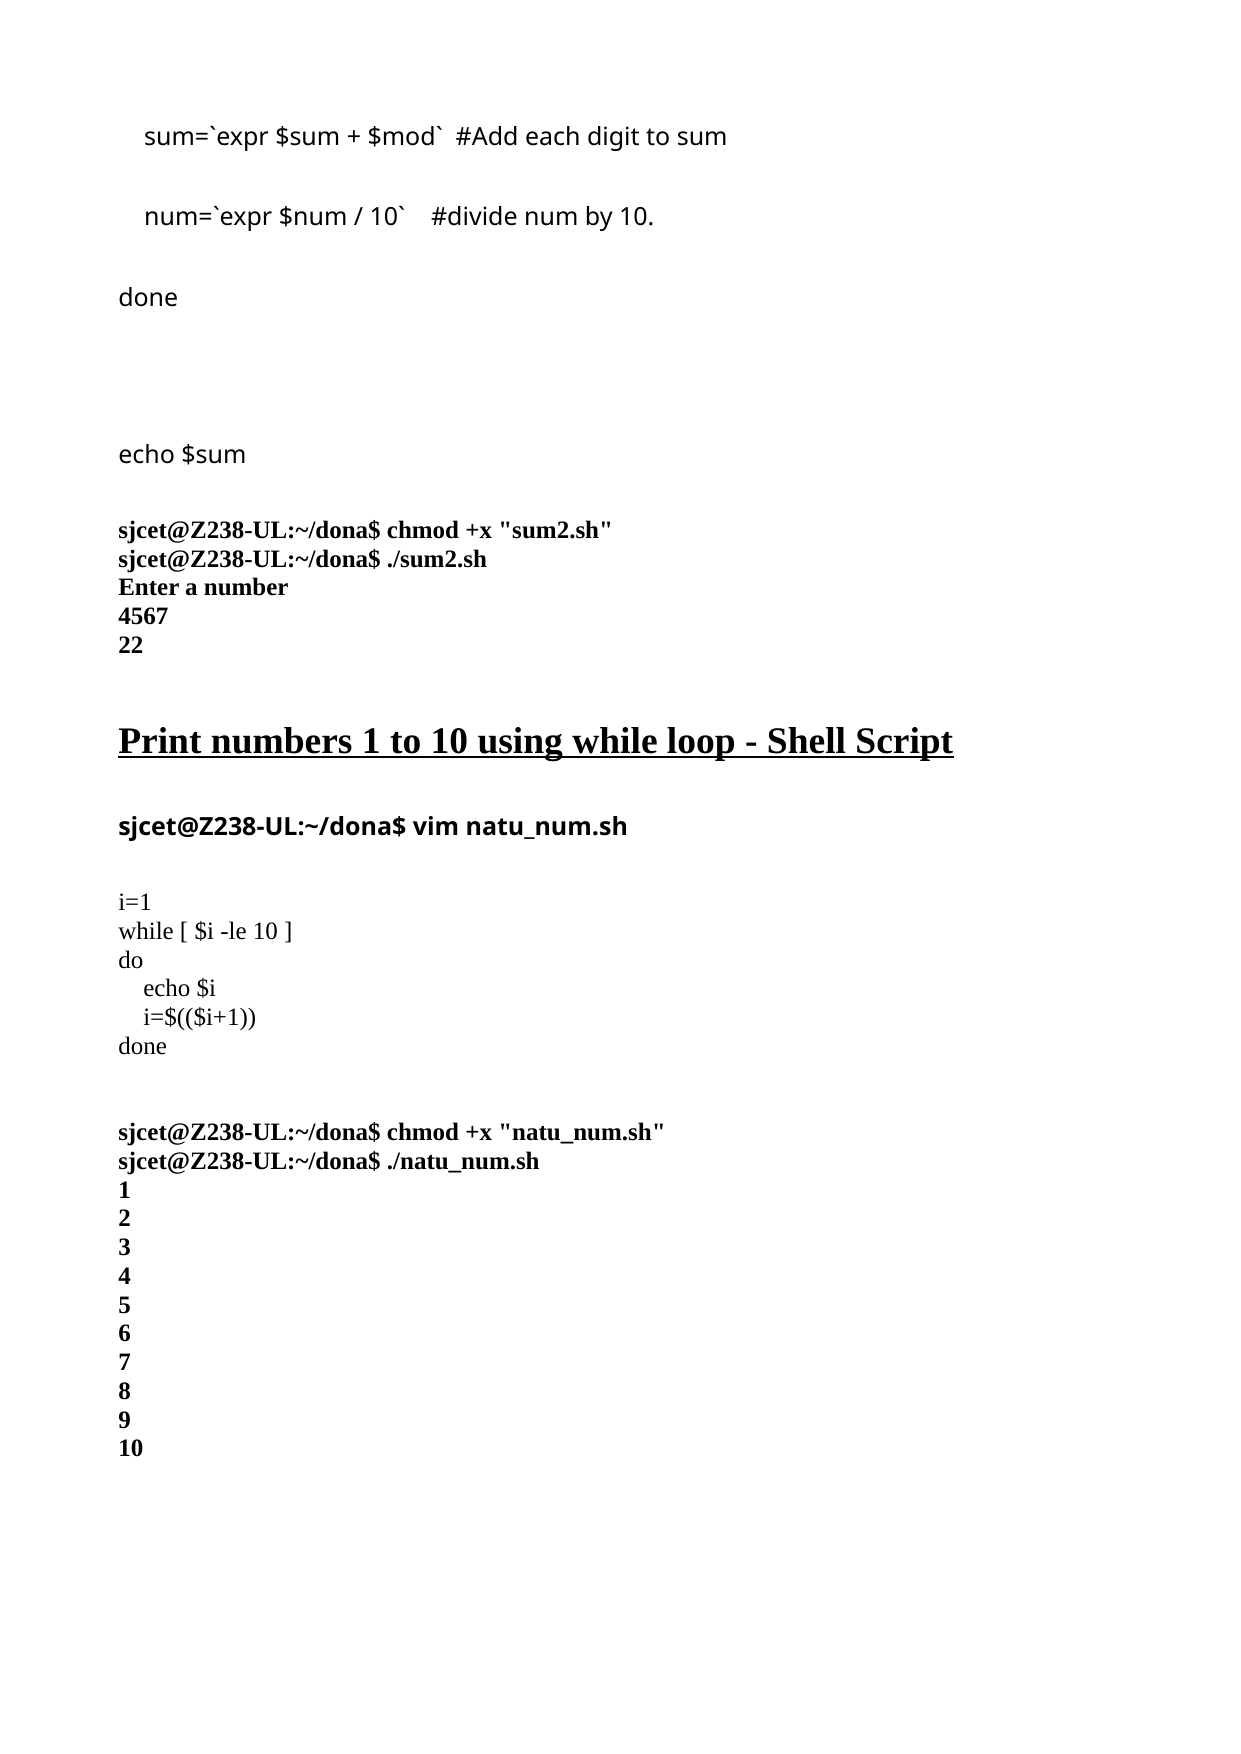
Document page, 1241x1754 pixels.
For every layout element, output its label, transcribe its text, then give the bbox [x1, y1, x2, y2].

subtitle sjcet@Z238-UL:~/dona$ vim natu_num.sh [118, 809, 1122, 843]
text sjcet@Z238-UL:~/dona$ chmod +x "natu_num.sh" [118, 1117, 1122, 1146]
text i=1 [118, 887, 1122, 916]
text 6 [118, 1318, 1122, 1347]
text 8 [118, 1376, 1122, 1405]
text while [ $i -le 10 ] [118, 916, 1122, 945]
subtitle echo $sum [118, 437, 1122, 471]
text echo $i [118, 973, 1122, 1002]
text 3 [118, 1232, 1122, 1261]
subtitle done [118, 280, 1122, 314]
text sjcet@Z238-UL:~/dona$ ./sum2.sh [118, 544, 1122, 572]
subtitle Print numbers 1 to 10 using while loop - Shell Script [118, 719, 1122, 762]
text sjcet@Z238-UL:~/dona$ chmod +x "sum2.sh" [118, 515, 1122, 544]
text done [118, 1031, 1122, 1060]
subtitle num=`expr $num / 10` #divide num by 10. [118, 199, 1122, 233]
text i=$(($i+1)) [118, 1002, 1122, 1031]
subtitle sum=`expr $sum + $mod` #Add each digit to sum [118, 118, 1122, 152]
text 7 [118, 1347, 1122, 1376]
text 2 [118, 1203, 1122, 1232]
text 10 [118, 1433, 1122, 1462]
text 9 [118, 1405, 1122, 1433]
text 22 [118, 630, 1122, 659]
text 4 [118, 1261, 1122, 1290]
text do [118, 945, 1122, 973]
text Enter a number [118, 572, 1122, 601]
text 4567 [118, 601, 1122, 630]
text 5 [118, 1290, 1122, 1318]
text sjcet@Z238-UL:~/dona$ ./natu_num.sh [118, 1146, 1122, 1175]
text 1 [118, 1175, 1122, 1203]
